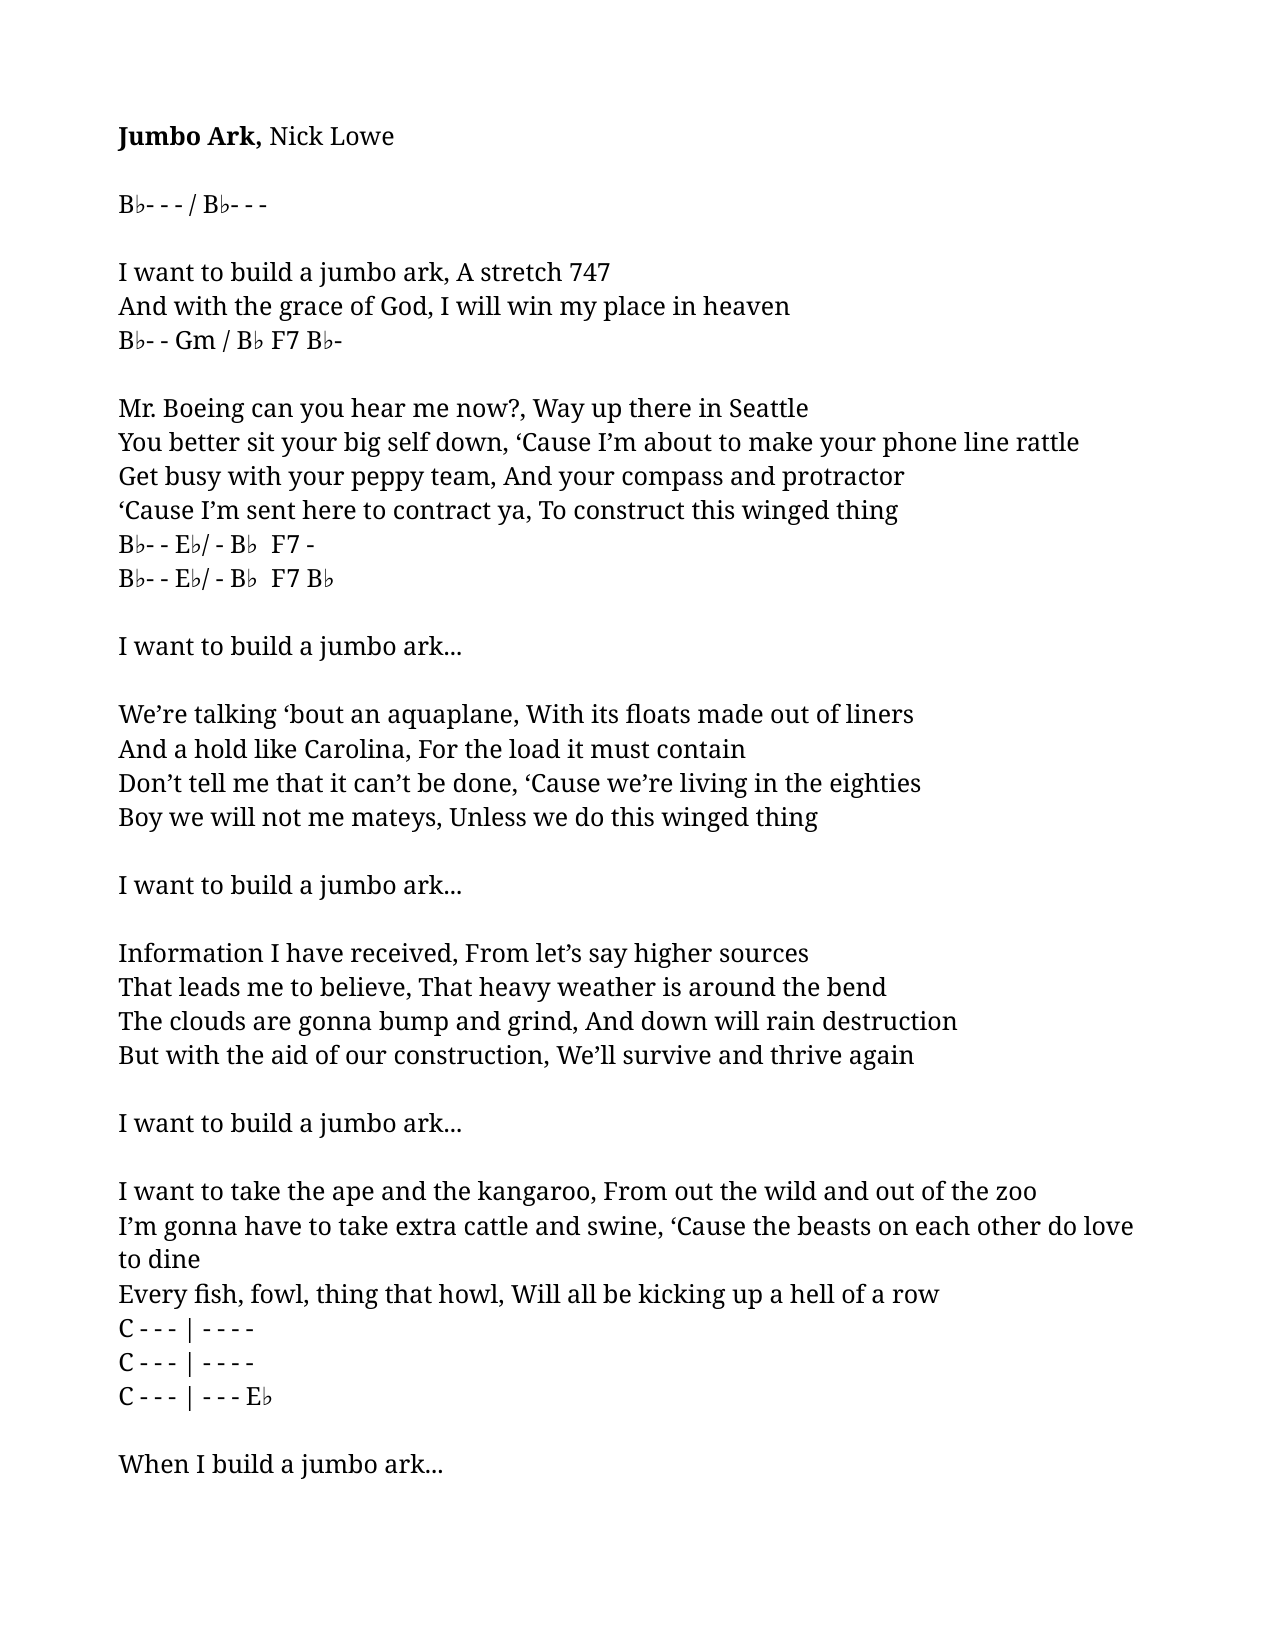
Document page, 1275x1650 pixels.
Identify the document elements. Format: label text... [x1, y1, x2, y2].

text I’m gonna have to take extra cattle and swine, ‘Cause the beasts on each other do love to dine [118, 1208, 1157, 1276]
text ‘Cause I’m sent here to contract ya, To construct this winged thing [118, 493, 1157, 527]
text I want to build a jumbo ark... [118, 867, 1157, 902]
text C - - - | - - - - [118, 1344, 1157, 1378]
text B♭- - E♭/ - B♭ F7 B♭ [118, 561, 1157, 595]
text The clouds are gonna bump and grind, And down will rain destruction [118, 1004, 1157, 1038]
text And a hold like Carolina, For the load it must contain [118, 731, 1157, 765]
text Boy we will not me mateys, Unless we do this winged thing [118, 799, 1157, 833]
text When I build a jumbo ark... [118, 1447, 1157, 1481]
text That leads me to believe, That heavy weather is around the bend [118, 970, 1157, 1004]
text B♭- - - / B♭- - - [118, 186, 1157, 220]
text I want to build a jumbo ark, A stretch 747 [118, 254, 1157, 288]
text Every fish, fowl, thing that howl, Will all be kicking up a hell of a row [118, 1276, 1157, 1310]
text You better sit your big self down, ‘Cause I’m about to make your phone line rattle [118, 425, 1157, 459]
text Mr. Boeing can you hear me now?, Way up there in Seattle [118, 391, 1157, 425]
text B♭- - E♭/ - B♭ F7 - [118, 527, 1157, 561]
text Jumbo Ark, Nick Lowe [118, 118, 1157, 152]
text Information I have received, From let’s say higher sources [118, 936, 1157, 970]
text I want to build a jumbo ark... [118, 1106, 1157, 1140]
text And with the grace of God, I will win my place in heaven [118, 288, 1157, 322]
text C - - - | - - - - [118, 1310, 1157, 1344]
text B♭- - Gm / B♭ F7 B♭- [118, 322, 1157, 357]
text Get busy with your peppy team, And your compass and protractor [118, 459, 1157, 493]
text I want to take the ape and the kangaroo, From out the wild and out of the zoo [118, 1174, 1157, 1208]
text We’re talking ‘bout an aquaplane, With its floats made out of liners [118, 697, 1157, 731]
text Don’t tell me that it can’t be done, ‘Cause we’re living in the eighties [118, 765, 1157, 799]
text C - - - | - - - E♭ [118, 1378, 1157, 1412]
text But with the aid of our construction, We’ll survive and thrive again [118, 1038, 1157, 1072]
text I want to build a jumbo ark... [118, 629, 1157, 663]
